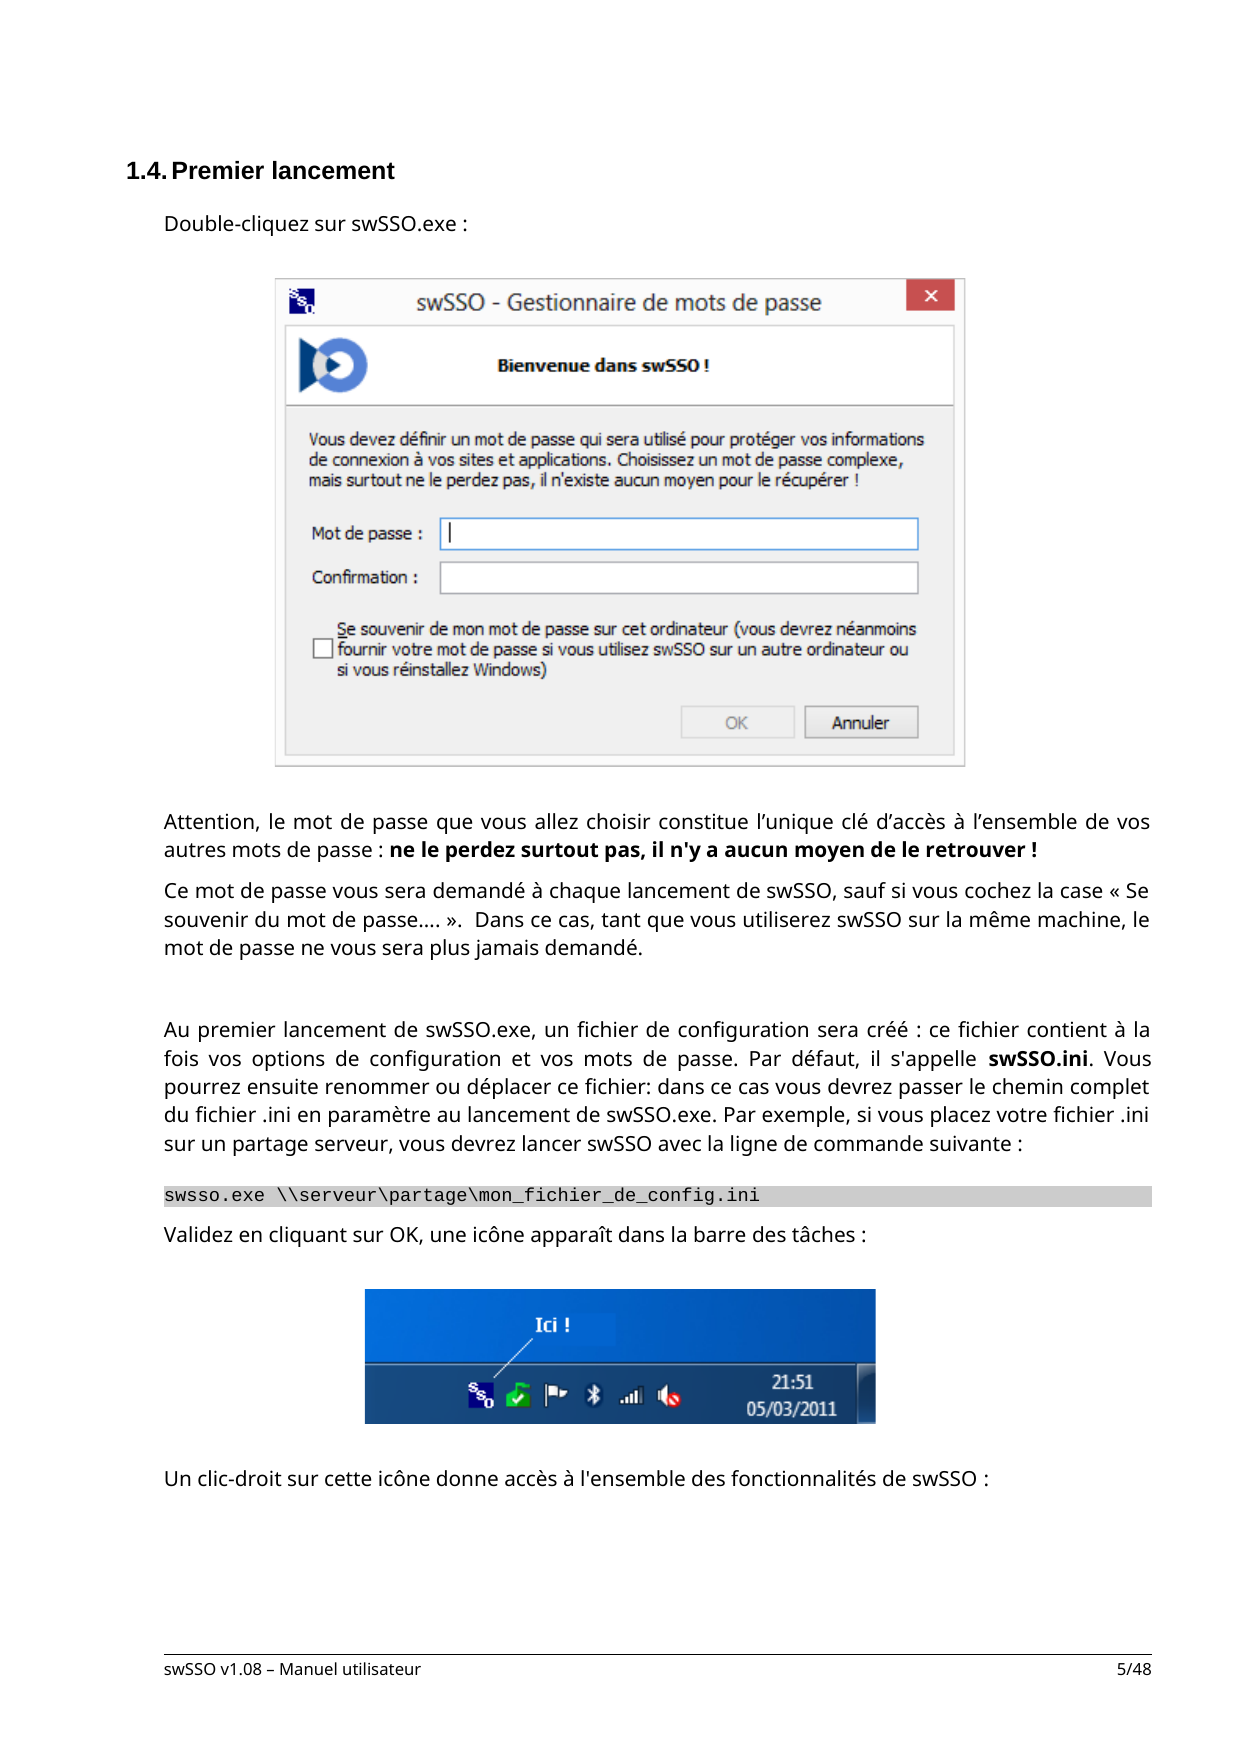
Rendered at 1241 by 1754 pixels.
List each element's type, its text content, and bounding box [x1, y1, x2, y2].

picture [364, 1289, 876, 1424]
subtitle Premier lancement [126, 156, 1152, 184]
text Double-cliquez sur swSSO.exe : [164, 209, 1152, 238]
text Au premier lancement de swSSO.exe, un fichier de configuration sera créé : ce fichier contient à la fois vos options de configuration et vos mots de passe. Par défaut, il s'appelle swSSO.ini. Vous pourrez ensuite renommer ou déplacer ce fichier: dans ce cas vous devrez passer le chemin complet du fichier .ini en paramètre au lancement de swSSO.exe. Par exemple, si vous placez votre fichier .ini sur un partage serveur, vous devrez lancer swSSO avec la ligne de commande suivante : [164, 1015, 1152, 1157]
text Attention, le mot de passe que vous allez choisir constitue l’unique clé d’accès à l’ensemble de vos autres mots de passe : ne le perdez surtout pas, il n'y a aucun moyen de le retrouver ! [164, 807, 1152, 864]
text Ce mot de passe vous sera demandé à chaque lancement de swSSO, sauf si vous cochez la case « Se souvenir du mot de passe…. ». Dans ce cas, tant que vous utiliserez swSSO sur la même machine, le mot de passe ne vous sera plus jamais demandé. [164, 877, 1152, 962]
text swsso.exe \\serveur\partage\mon_fichier_de_config.ini [164, 1186, 1152, 1207]
picture [274, 278, 966, 767]
text Un clic-droit sur cette icône donne accès à l'ensemble des fonctionnalités de swSSO : [164, 1464, 1152, 1493]
text Validez en cliquant sur OK, une icône apparaît dans la barre des tâches : [164, 1220, 1152, 1248]
